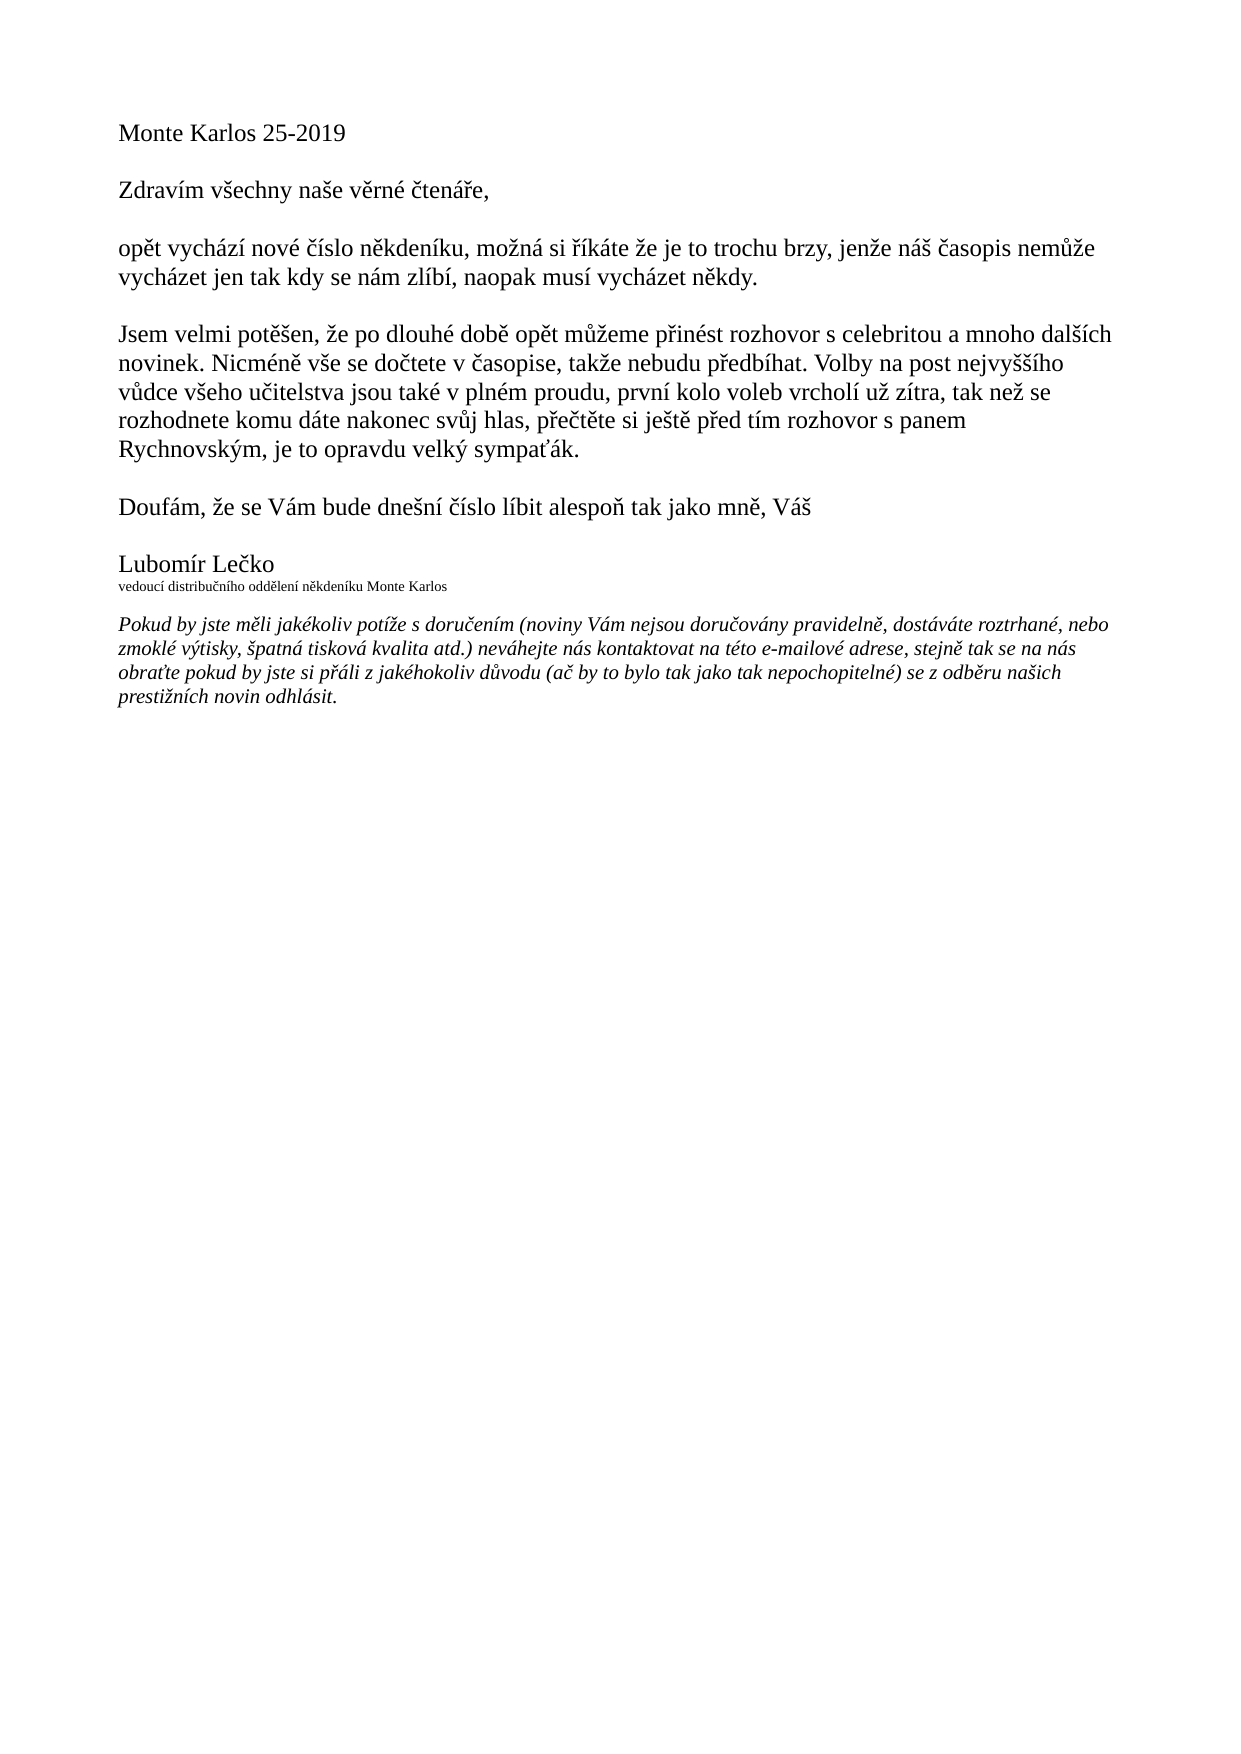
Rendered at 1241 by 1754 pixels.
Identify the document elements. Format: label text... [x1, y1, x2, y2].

text vedoucí distribučního oddělení někdeníku Monte Karlos [118, 578, 1122, 595]
text Jsem velmi potěšen, že po dlouhé době opět můžeme přinést rozhovor s celebritou a mnoho dalších novinek. Nicméně vše se dočtete v časopise, takže nebudu předbíhat. Volby na post nejvyššího vůdce všeho učitelstva jsou také v plném proudu, první kolo voleb vrcholí už zítra, tak než se rozhodnete komu dáte nakonec svůj hlas, přečtěte si ještě před tím rozhovor s panem Rychnovským, je to opravdu velký sympaťák. [118, 319, 1122, 463]
text Monte Karlos 25-2019 [118, 118, 1122, 147]
text Pokud by jste měli jakékoliv potíže s doručením (noviny Vám nejsou doručovány pravidelně, dostáváte roztrhané, nebo zmoklé výtisky, špatná tisková kvalita atd.) neváhejte nás kontaktovat na této e-mailové adrese, stejně tak se na nás obraťte pokud by jste si přáli z jakéhokoliv důvodu (ač by to bylo tak jako tak nepochopitelné) se z odběru našich prestižních novin odhlásit. [118, 612, 1122, 708]
text Doufám, že se Vám bude dnešní číslo líbit alespoň tak jako mně, Váš [118, 492, 1122, 521]
text opět vychází nové číslo někdeníku, možná si říkáte že je to trochu brzy, jenže náš časopis nemůže vycházet jen tak kdy se nám zlíbí, naopak musí vycházet někdy. [118, 233, 1122, 291]
text Zdravím všechny naše věrné čtenáře, [118, 176, 1122, 204]
text Lubomír Lečko [118, 549, 1122, 578]
